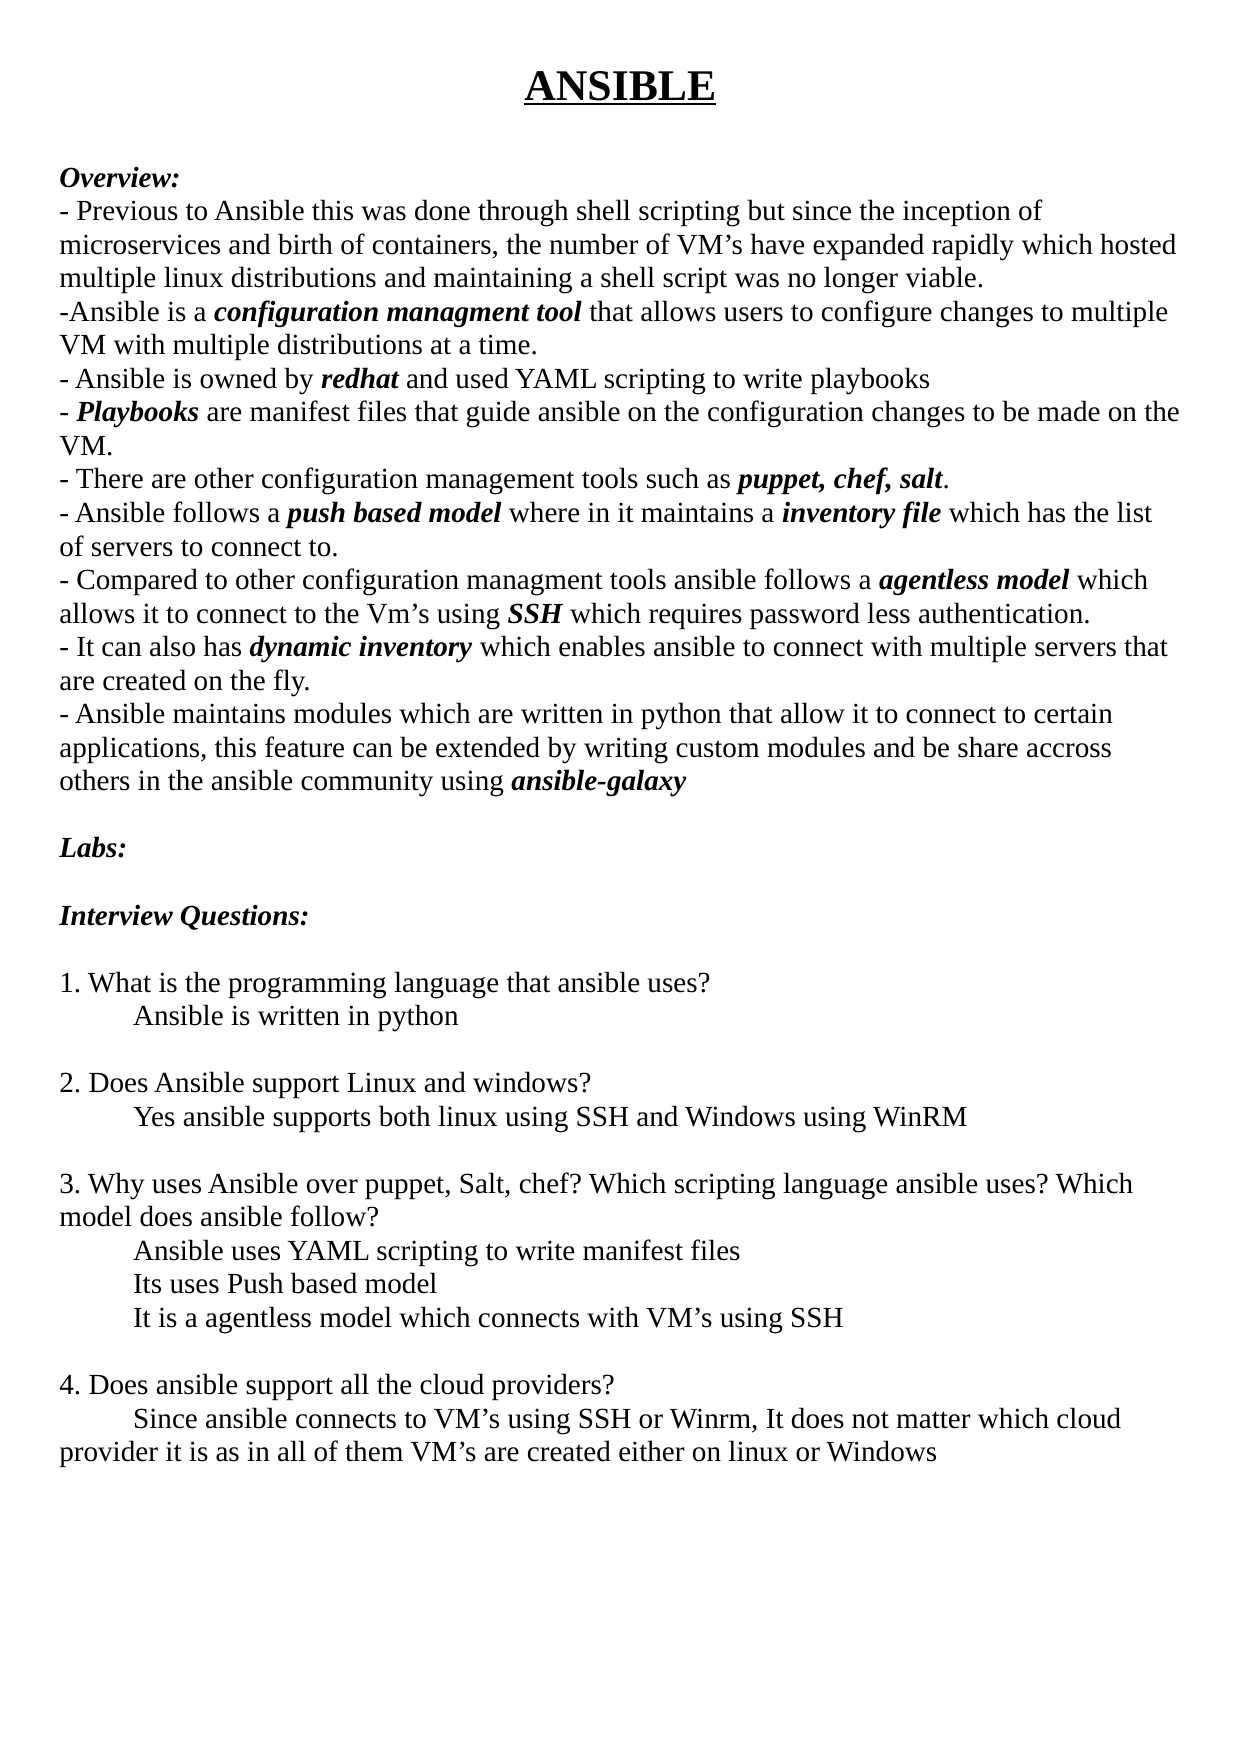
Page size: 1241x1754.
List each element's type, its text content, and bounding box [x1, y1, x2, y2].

text 1. What is the programming language that ansible uses? [59, 965, 1181, 998]
text 2. Does Ansible support Linux and windows? [59, 1065, 1181, 1099]
text 4. Does ansible support all the cloud providers? [59, 1367, 1181, 1401]
text - Ansible maintains modules which are written in python that allow it to connect to certain applications, this feature can be extended by writing custom modules and be share accross others in the ansible community using ansible-galaxy [59, 696, 1181, 797]
text - Compared to other configuration managment tools ansible follows a agentless model which allows it to connect to the Vm’s using SSH which requires password less authentication. [59, 562, 1181, 629]
text - Playbooks are manifest files that guide ansible on the configuration changes to be made on the VM. [59, 394, 1181, 462]
text 3. Why uses Ansible over puppet, Salt, chef? Which scripting language ansible uses? Which model does ansible follow? [59, 1166, 1181, 1233]
text Yes ansible supports both linux using SSH and Windows using WinRM [59, 1099, 1181, 1132]
text - Ansible is owned by redhat and used YAML scripting to write playbooks [59, 361, 1181, 394]
text Labs: [59, 831, 1181, 864]
text -Ansible is a configuration managment tool that allows users to configure changes to multiple VM with multiple distributions at a time. [59, 294, 1181, 361]
text - There are other configuration management tools such as puppet, chef, salt. [59, 462, 1181, 495]
text Since ansible connects to VM’s using SSH or Winrm, It does not matter which cloud provider it is as in all of them VM’s are created either on linux or Windows [59, 1401, 1181, 1468]
text - It can also has dynamic inventory which enables ansible to connect with multiple servers that are created on the fly. [59, 629, 1181, 696]
text Overview: [59, 160, 1181, 193]
text It is a agentless model which connects with VM’s using SSH [59, 1300, 1181, 1334]
text - Ansible follows a push based model where in it maintains a inventory file which has the list of servers to connect to. [59, 495, 1181, 562]
text Ansible is written in python [59, 998, 1181, 1032]
text Its uses Push based model [59, 1267, 1181, 1300]
text ANSIBLE [59, 59, 1181, 109]
text Ansible uses YAML scripting to write manifest files [59, 1233, 1181, 1267]
text - Previous to Ansible this was done through shell scripting but since the inception of microservices and birth of containers, the number of VM’s have expanded rapidly which hosted multiple linux distributions and maintaining a shell script was no longer viable. [59, 193, 1181, 294]
text Interview Questions: [59, 898, 1181, 931]
